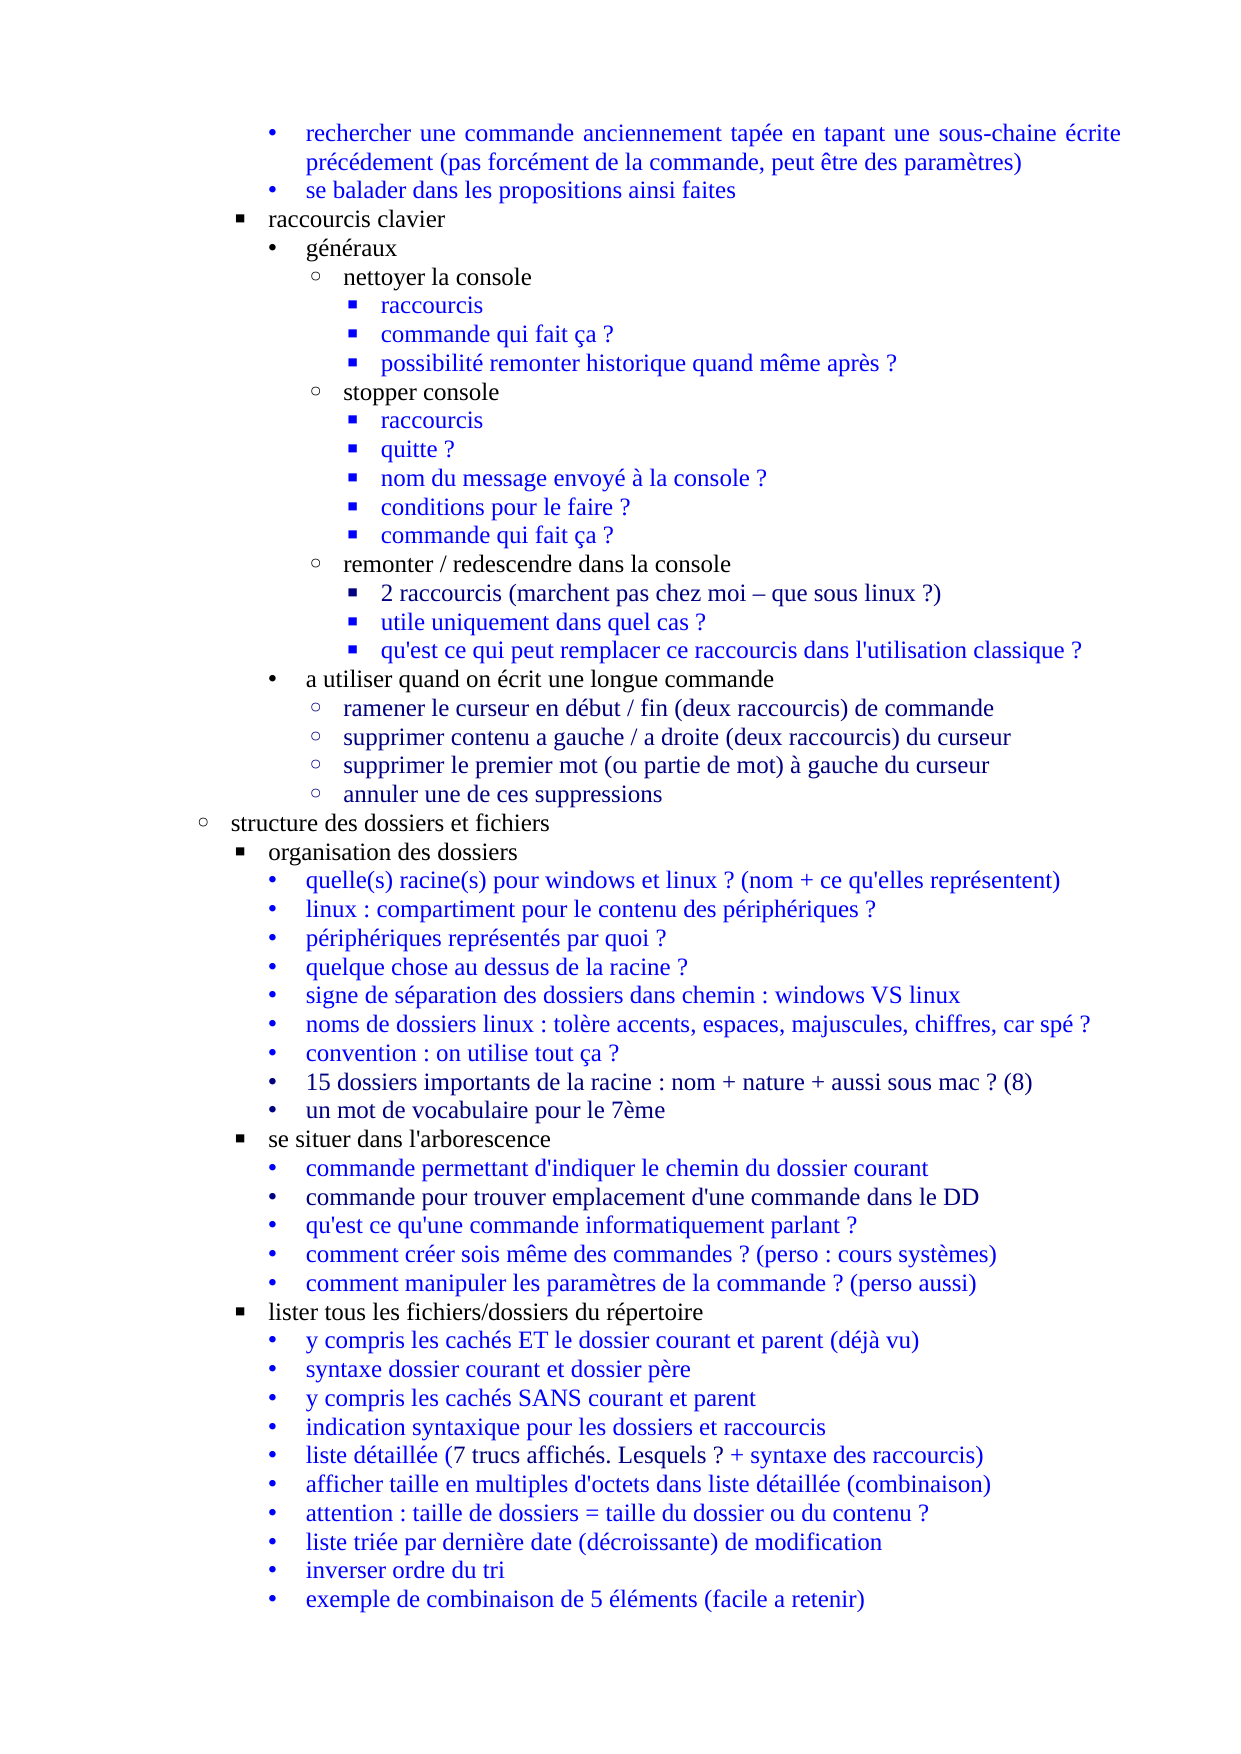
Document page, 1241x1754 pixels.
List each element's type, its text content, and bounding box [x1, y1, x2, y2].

list un mot de vocabulaire pour le 7ème [268, 1096, 1122, 1124]
list comment manipuler les paramètres de la commande ? (perso aussi) [268, 1268, 1122, 1297]
list afficher taille en multiples d'octets dans liste détaillée (combinaison) [268, 1469, 1122, 1498]
list raccourcis [343, 291, 1122, 319]
list ramener le curseur en début / fin (deux raccourcis) de commande [306, 693, 1122, 722]
list commande qui fait ça ? [343, 319, 1122, 348]
list lister tous les fichiers/dossiers du répertoire [231, 1297, 1122, 1326]
list supprimer contenu a gauche / a droite (deux raccourcis) du curseur [306, 722, 1122, 751]
list organisation des dossiers [231, 837, 1122, 866]
list y compris les cachés ET le dossier courant et parent (déjà vu) [268, 1326, 1122, 1354]
list signe de séparation des dossiers dans chemin : windows VS linux [268, 981, 1122, 1009]
list 2 raccourcis (marchent pas chez moi – que sous linux ?) [343, 578, 1122, 607]
list qu'est ce qui peut remplacer ce raccourcis dans l'utilisation classique ? [343, 636, 1122, 664]
list nom du message envoyé à la console ? [343, 463, 1122, 492]
list périphériques représentés par quoi ? [268, 923, 1122, 952]
list noms de dossiers linux : tolère accents, espaces, majuscules, chiffres, car spé ? [268, 1009, 1122, 1038]
list structure des dossiers et fichiers [193, 808, 1122, 837]
list quitte ? [343, 434, 1122, 463]
list 15 dossiers importants de la racine : nom + nature + aussi sous mac ? (8) [268, 1067, 1122, 1096]
list linux : compartiment pour le contenu des périphériques ? [268, 894, 1122, 923]
list indication syntaxique pour les dossiers et raccourcis [268, 1412, 1122, 1441]
list qu'est ce qu'une commande informatiquement parlant ? [268, 1211, 1122, 1239]
list se balader dans les propositions ainsi faites [268, 176, 1122, 204]
list supprimer le premier mot (ou partie de mot) à gauche du curseur [306, 751, 1122, 779]
list inverser ordre du tri [268, 1556, 1122, 1584]
list y compris les cachés SANS courant et parent [268, 1383, 1122, 1412]
list liste détaillée (7 trucs affichés. Lesquels ? + syntaxe des raccourcis) [268, 1441, 1122, 1469]
list attention : taille de dossiers = taille du dossier ou du contenu ? [268, 1498, 1122, 1527]
list conditions pour le faire ? [343, 492, 1122, 521]
list quelque chose au dessus de la racine ? [268, 952, 1122, 981]
list comment créer sois même des commandes ? (perso : cours systèmes) [268, 1239, 1122, 1268]
list syntaxe dossier courant et dossier père [268, 1354, 1122, 1383]
list commande pour trouver emplacement d'une commande dans le DD [268, 1182, 1122, 1211]
list annuler une de ces suppressions [306, 779, 1122, 808]
list nettoyer la console [306, 262, 1122, 291]
list stopper console [306, 377, 1122, 406]
list raccourcis [343, 406, 1122, 434]
list possibilité remonter historique quand même après ? [343, 348, 1122, 377]
list exemple de combinaison de 5 éléments (facile a retenir) [268, 1584, 1122, 1613]
list remonter / redescendre dans la console [306, 549, 1122, 578]
list convention : on utilise tout ça ? [268, 1038, 1122, 1067]
list se situer dans l'arborescence [231, 1124, 1122, 1153]
list raccourcis clavier [231, 204, 1122, 233]
list rechercher une commande anciennement tapée en tapant une sous-chaine écrite précédement (pas forcément de la commande, peut être des paramètres) [268, 118, 1122, 176]
list quelle(s) racine(s) pour windows et linux ? (nom + ce qu'elles représentent) [268, 866, 1122, 894]
list a utiliser quand on écrit une longue commande [268, 664, 1122, 693]
list commande qui fait ça ? [343, 521, 1122, 549]
list liste triée par dernière date (décroissante) de modification [268, 1527, 1122, 1556]
list commande permettant d'indiquer le chemin du dossier courant [268, 1153, 1122, 1182]
list utile uniquement dans quel cas ? [343, 607, 1122, 636]
list généraux [268, 233, 1122, 262]
